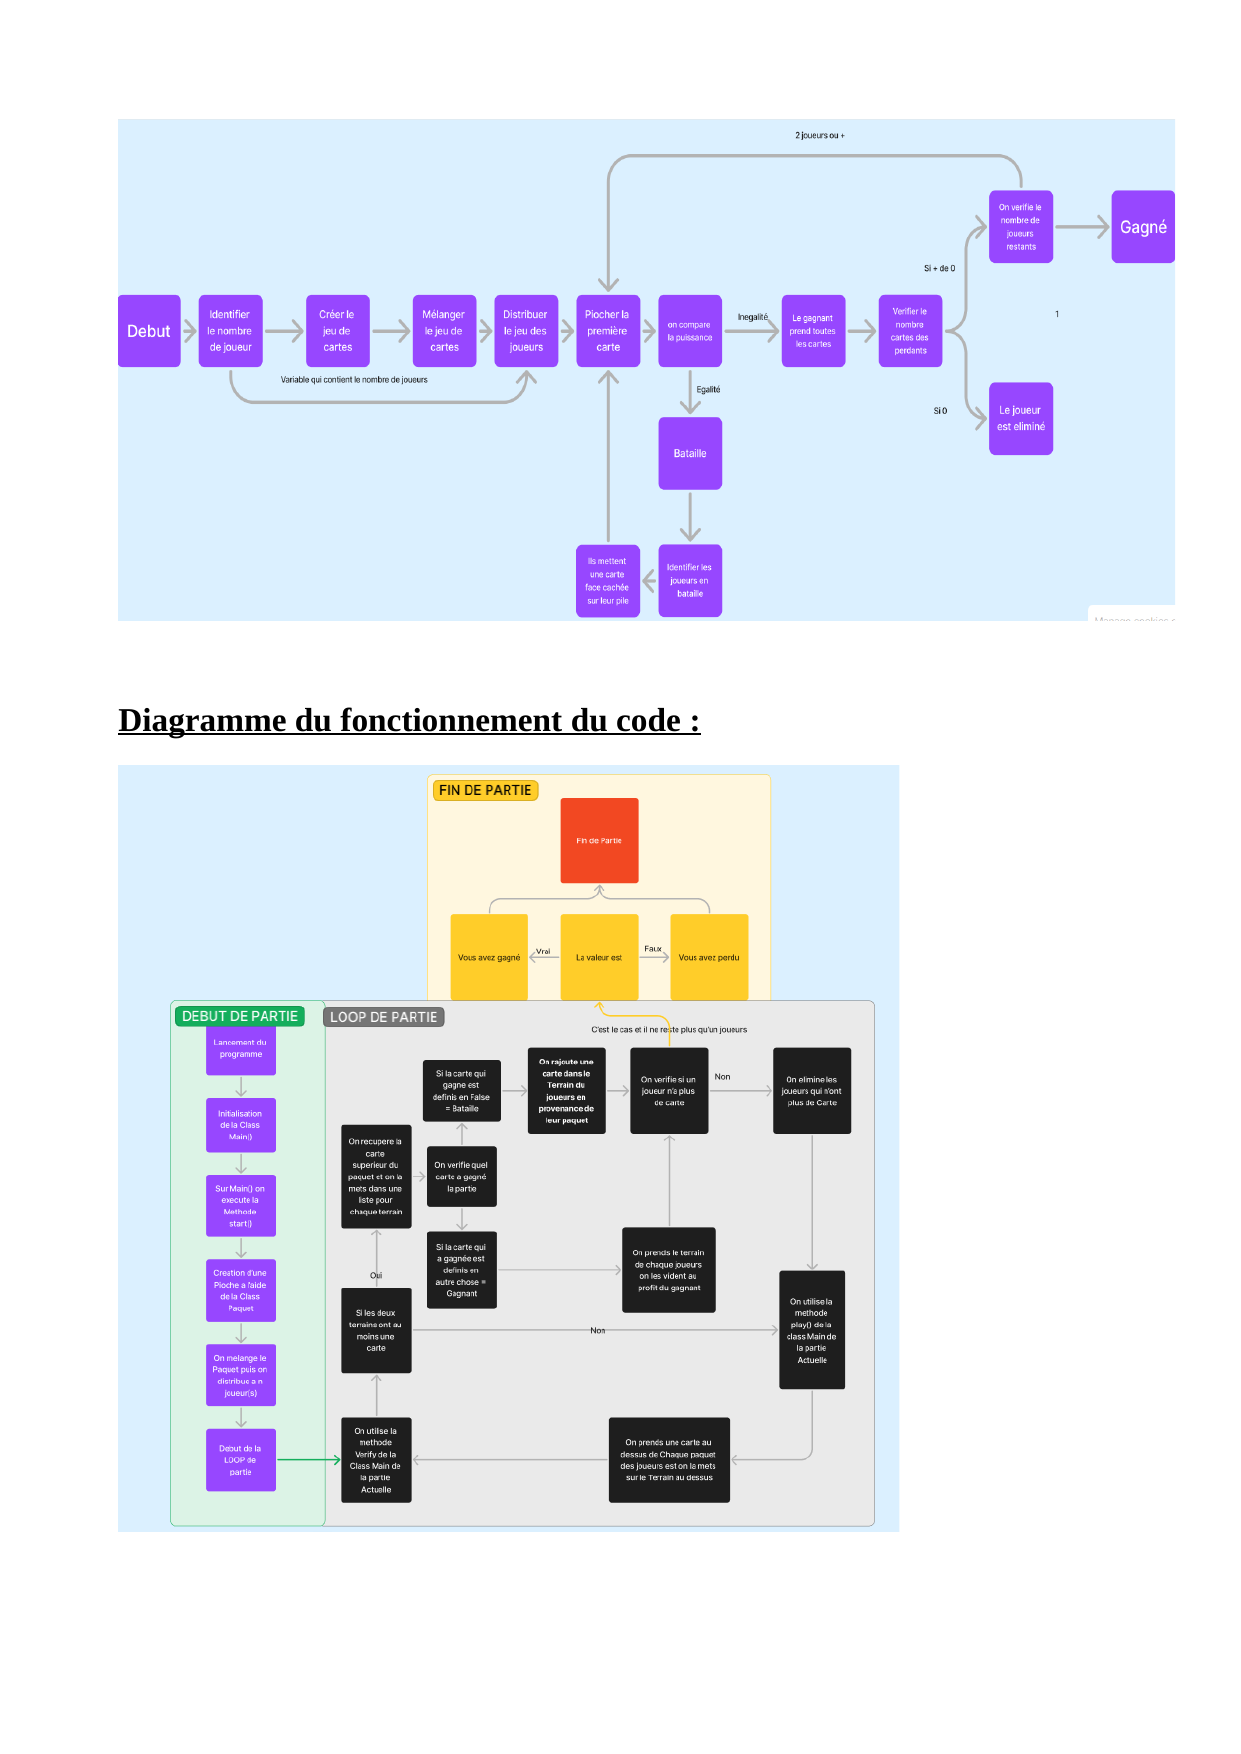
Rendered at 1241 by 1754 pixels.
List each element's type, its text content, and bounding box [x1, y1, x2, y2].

picture [118, 118, 1176, 621]
picture [118, 765, 900, 1532]
text Diagramme du fonctionnement du code : [118, 700, 1122, 738]
